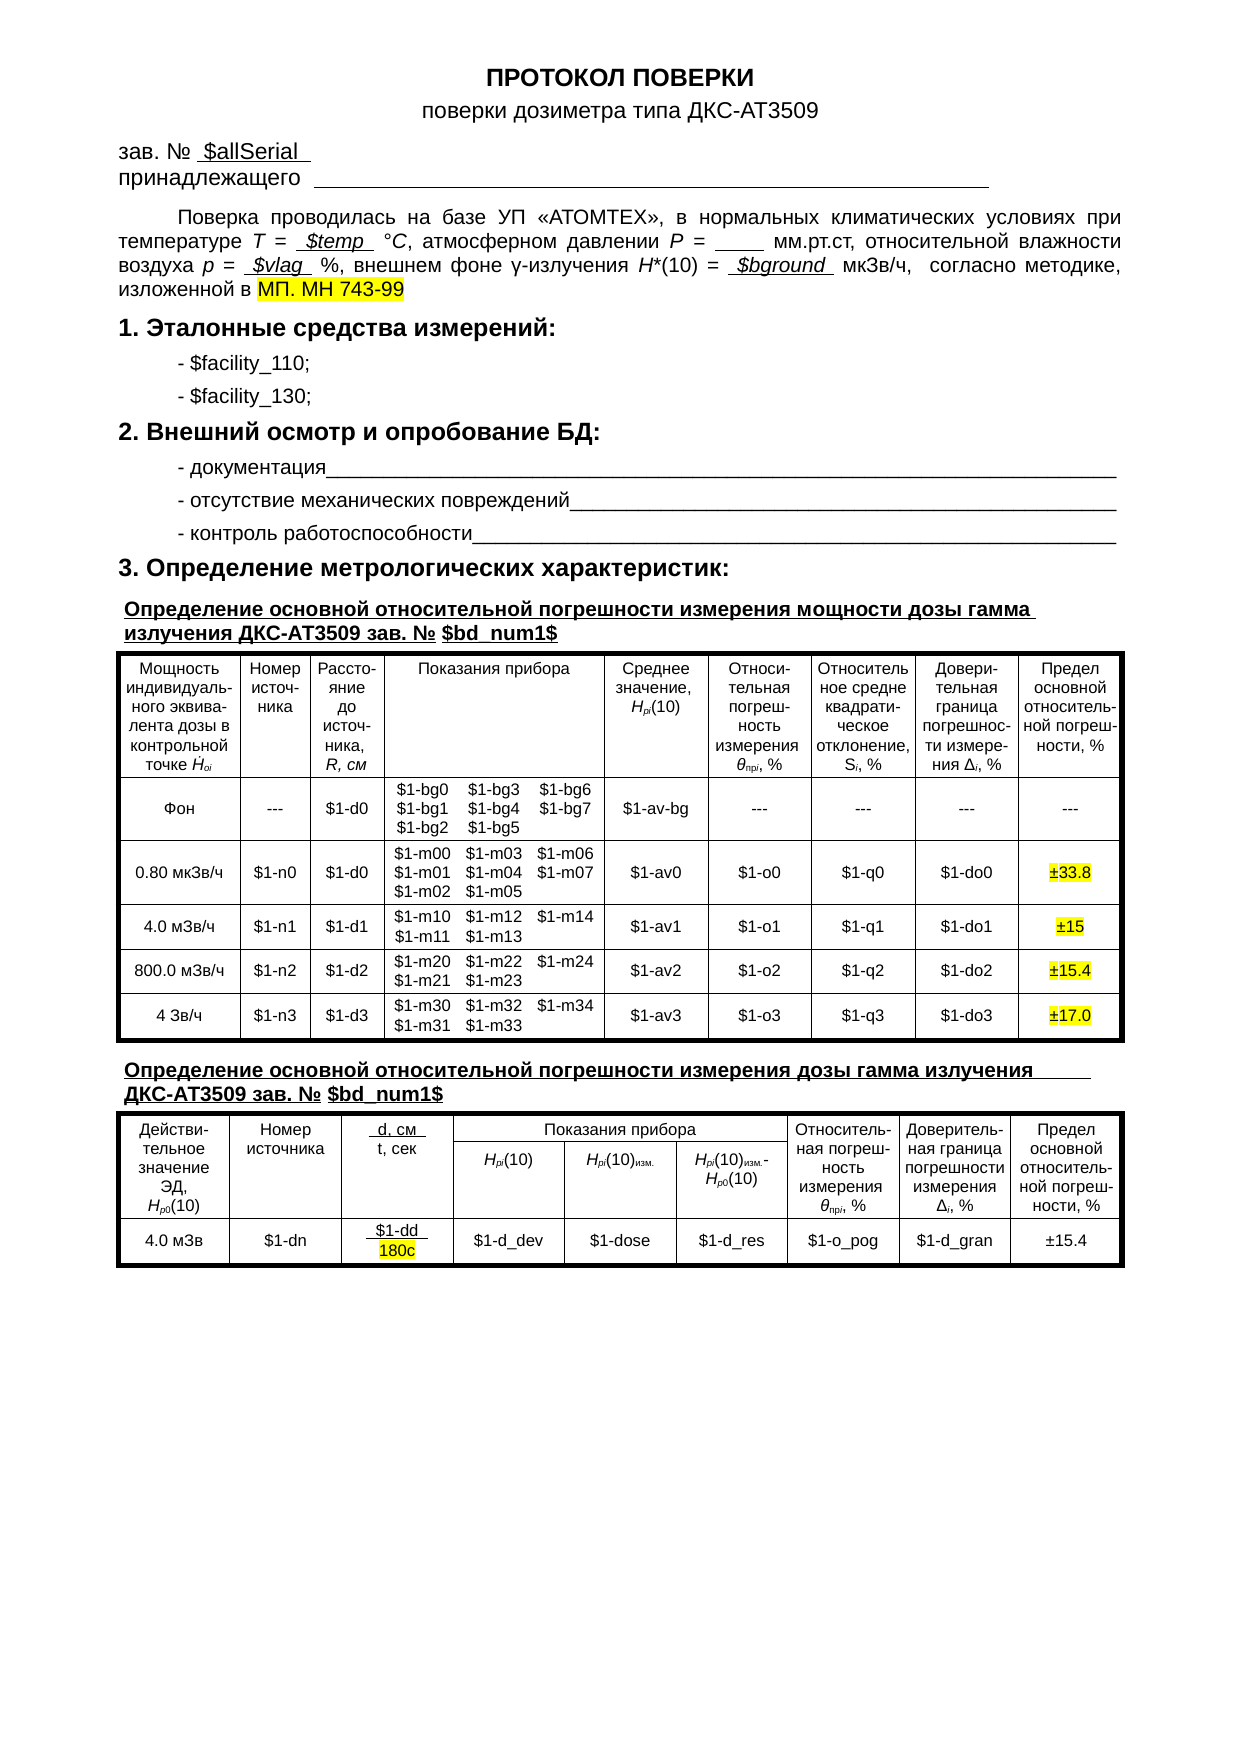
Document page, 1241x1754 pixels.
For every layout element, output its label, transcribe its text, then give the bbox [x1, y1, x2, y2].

table_cell $1-av-bg [605, 778, 708, 840]
table_cell --- [916, 778, 1018, 840]
table_cell $1-av2 [605, 950, 708, 993]
text - $facility_110; [118, 351, 1122, 375]
text - документация [118, 455, 1122, 479]
table_cell Hpi(10)изм. [565, 1142, 676, 1218]
table_cell $1-d1 [311, 905, 384, 948]
table_cell $1-d_gran [900, 1219, 1010, 1263]
table_cell 4.0 мЗв/ч [121, 905, 240, 948]
table_cell --- [1019, 778, 1119, 840]
table_cell $1-av0 [605, 841, 708, 904]
table_cell 0.80 мкЗв/ч [121, 841, 240, 904]
table_cell Доверитель-ная граница погрешности измерения Δi, % [900, 1116, 1010, 1218]
table_cell $1-n1 [241, 905, 310, 948]
table_cell $1-o0 [709, 841, 811, 904]
table_cell $1-do0 [916, 841, 1018, 904]
table_cell Номер источ-ника [241, 656, 310, 777]
table_cell --- [241, 778, 310, 840]
table_cell $1-do3 [916, 994, 1018, 1037]
text 1. Эталонные средства измерений: [118, 313, 1122, 342]
table_cell $1-bg0 $1-bg1 $1-bg2 $1-bg3 $1-bg4 $1-bg5 $1-bg6 $1-bg7 [385, 778, 604, 840]
table_cell $1-m20 $1-m21 $1-m22 $1-m23 $1-m24 [385, 950, 604, 993]
table_cell $1-o1 [709, 905, 811, 948]
table_cell Действи-тельное значение ЭД, Hp0(10) [121, 1116, 229, 1218]
table_cell Мощность индивидуаль-ного эквива-лента дозы в контрольной точке Ḣoi [121, 656, 240, 777]
table_cell $1-do2 [916, 950, 1018, 993]
table_cell Относитель-ная погреш-ность измерения θпрi, % [788, 1116, 899, 1218]
text 2. Внешний осмотр и опробование БД: [118, 417, 1122, 446]
text 3. Определение метрологических характеристик: [118, 553, 1122, 582]
table_cell $1-av3 [605, 994, 708, 1037]
text - $facility_130; [118, 384, 1122, 408]
table_cell Среднее значение, Hpi(10) [605, 656, 708, 777]
text принадлежащего . . [118, 164, 1122, 191]
table_cell $1-q0 [812, 841, 915, 904]
text поверки дозиметра типа ДКС-АТ3509 [118, 97, 1122, 124]
table_cell --- [812, 778, 915, 840]
table_cell ±15.4 [1019, 950, 1119, 993]
table_cell 800.0 мЗв/ч [121, 950, 240, 993]
table_cell $1-q2 [812, 950, 915, 993]
text ПРОТОКОЛ ПОВЕРКИ [118, 62, 1122, 91]
table_cell $1-dn [230, 1219, 341, 1263]
table_cell $1-m00 $1-m01 $1-m02 $1-m03 $1-m04 $1-m05 $1-m06 $1-m07 [385, 841, 604, 904]
table_cell ±17.0 [1019, 994, 1119, 1037]
table_cell Показания прибора [454, 1116, 787, 1141]
table_cell $1-do1 [916, 905, 1018, 948]
table_cell Hpi(10) [454, 1142, 564, 1218]
table_cell $1-o2 [709, 950, 811, 993]
table_cell $1-d3 [311, 994, 384, 1037]
table_cell Относительное средне квадрати-ческое отклонение, Si, % [812, 656, 915, 777]
table_cell $1-o_pog [788, 1219, 899, 1263]
table_cell $1-m30 $1-m31 $1-m32 $1-m33 $1-m34 [385, 994, 604, 1037]
table_cell $1-q1 [812, 905, 915, 948]
table_cell 4 Зв/ч [121, 994, 240, 1037]
table_cell Номер источника [230, 1116, 341, 1218]
table_cell ±15 [1019, 905, 1119, 948]
table_cell Показания прибора [385, 656, 604, 777]
table_cell $1-o3 [709, 994, 811, 1037]
table_cell 4.0 мЗв [121, 1219, 229, 1263]
table_cell $1-dose [565, 1219, 676, 1263]
table_cell Рассто-яние до источ-ника, R, см [311, 656, 384, 777]
text - отсутствие механических повреждений [118, 488, 1122, 512]
table_cell Фон [121, 778, 240, 840]
table_cell $1-n3 [241, 994, 310, 1037]
table_cell $1-d0 [311, 778, 384, 840]
table_cell Предел основной относитель-ной погреш-ности, % [1011, 1116, 1119, 1218]
table_cell $1-m10 $1-m11 $1-m12 $1-m13 $1-m14 [385, 905, 604, 948]
table_cell Hpi(10)изм.-Hp0(10) [677, 1142, 787, 1218]
table_cell $1-q3 [812, 994, 915, 1037]
text зав. № $allSerial . [118, 138, 1122, 164]
text Поверка проводилась на базе УП «АТОМТЕХ», в нормальных климатических условиях при температуре Т = $temp °С, атмосферном давлении Р = мм.рт.ст, относительной влажности воздуха р = $vlag %, внешнем фоне γ-излучения H*(10) = $bground мкЗв/ч, согласно методике, изложенной в МП. МН 743-99 [118, 205, 1122, 301]
table_cell Относи-тельная погреш-ность измерения θпрi, % [709, 656, 811, 777]
table_cell ±33.8 [1019, 841, 1119, 904]
text - контроль работоспособности [118, 521, 1122, 544]
table_cell ±15.4 [1011, 1219, 1119, 1263]
table_cell Довери-тельная граница погрешнос-ти измере-ния Δi, % [916, 656, 1018, 777]
table_cell d, см t, сек [342, 1116, 453, 1218]
table_cell $1-dd 180c [342, 1219, 453, 1263]
table_cell $1-d0 [311, 841, 384, 904]
table_cell --- [709, 778, 811, 840]
table_cell Предел основной относитель-ной погреш-ности, % [1019, 656, 1119, 777]
table_cell $1-av1 [605, 905, 708, 948]
table_header Определение основной относительной погрешности измерения дозы гамма излучения ДКС-АТ3509 зав. № $bd_num1$ [118, 1043, 1122, 1111]
table_cell $1-n2 [241, 950, 310, 993]
table_cell $1-n0 [241, 841, 310, 904]
table_cell $1-d2 [311, 950, 384, 993]
table_cell $1-d_res [677, 1219, 787, 1263]
table_header Определение основной относительной погрешности измерения мощности дозы гамма излучения ДКС-АТ3509 зав. № $bd_num1$ [118, 582, 1122, 651]
table_cell $1-d_dev [454, 1219, 564, 1263]
